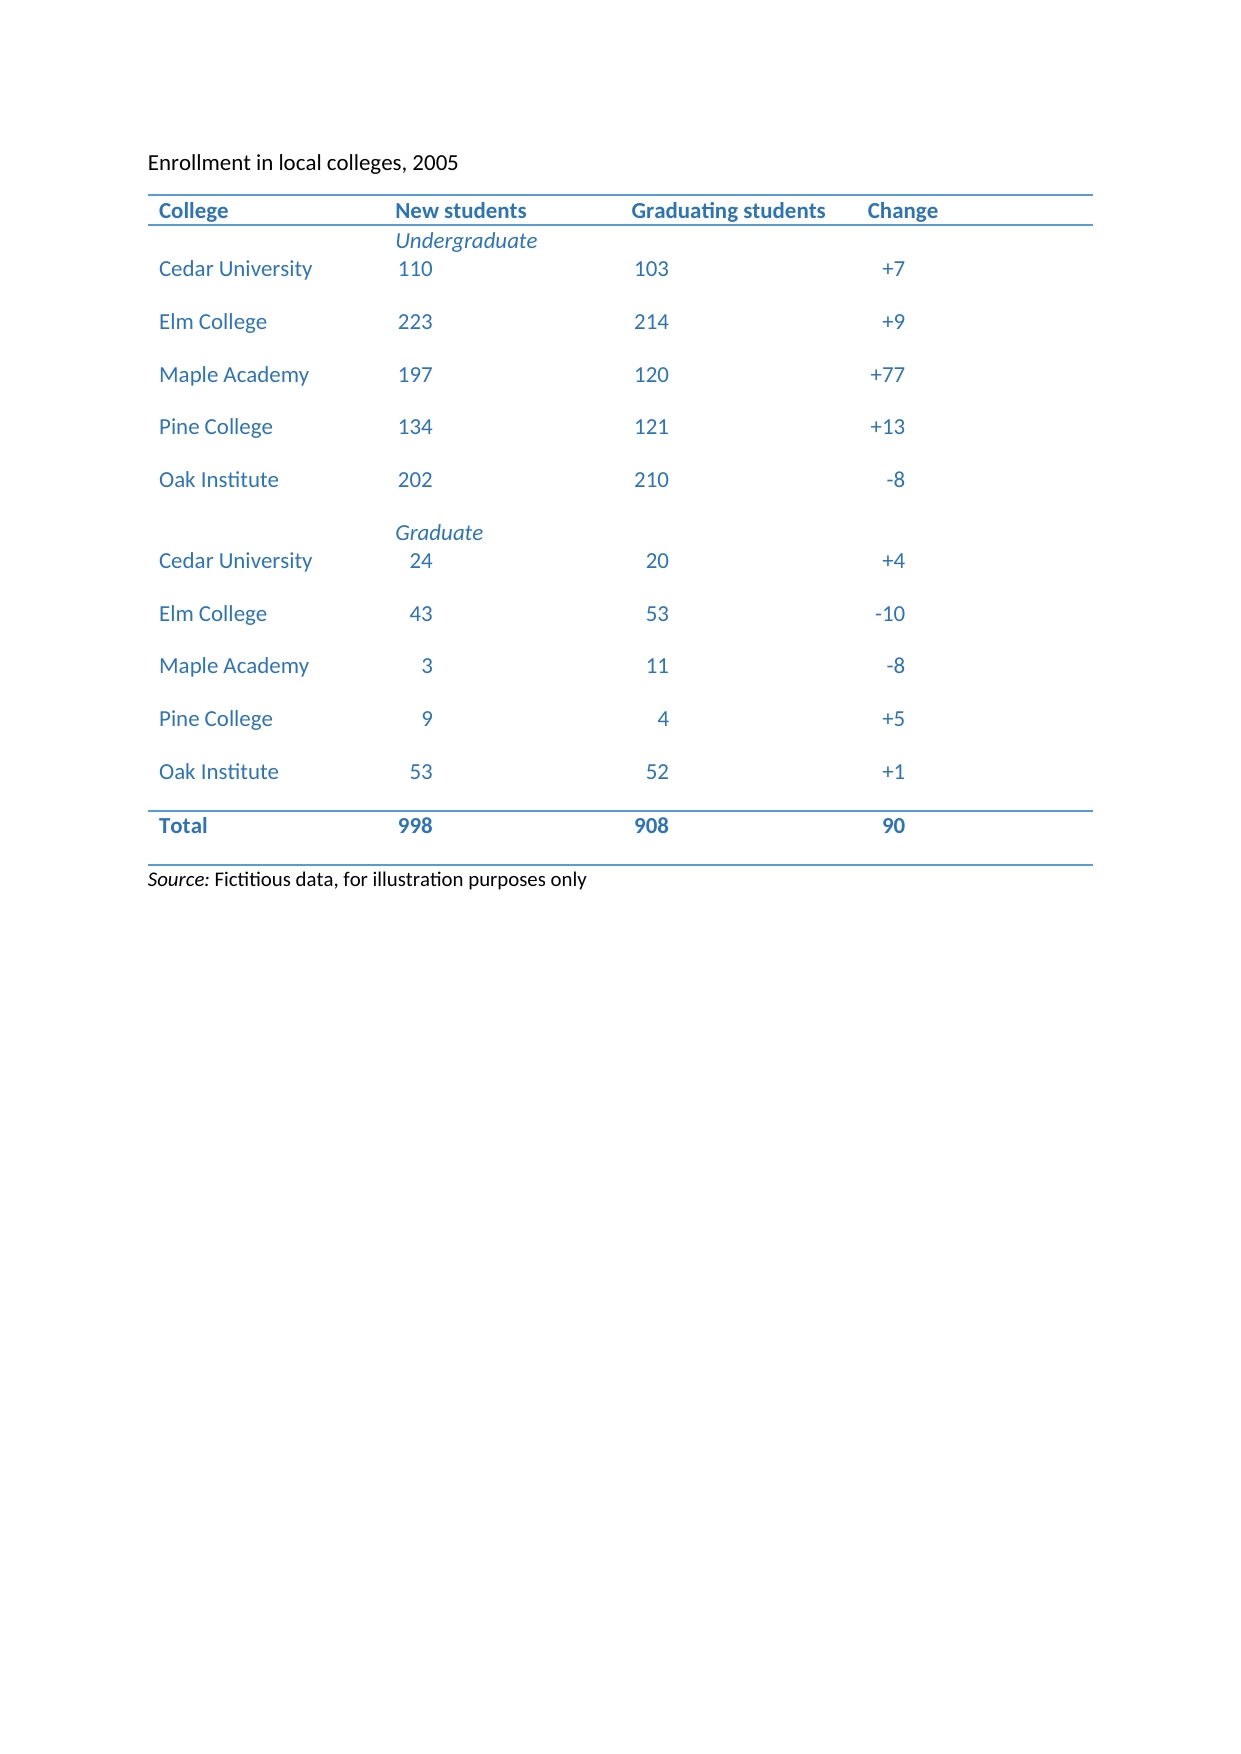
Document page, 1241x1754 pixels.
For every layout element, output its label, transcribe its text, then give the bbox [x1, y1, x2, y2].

table_cell 9 [384, 704, 620, 757]
table_cell [148, 518, 384, 546]
table_cell 121 [620, 413, 856, 465]
table_cell 53 [620, 599, 856, 651]
table_cell +4 [856, 546, 1093, 599]
table_cell 11 [620, 651, 856, 704]
table_cell Pine College [148, 413, 384, 465]
text Source: Fictitious data, for illustration purposes only [148, 866, 1093, 892]
table_cell 4 [620, 704, 856, 757]
table_header Graduating students [620, 196, 856, 224]
table_cell 103 [620, 254, 856, 307]
table_cell +9 [856, 307, 1093, 360]
text Enrollment in local colleges, 2005 [148, 148, 1093, 176]
table_cell +13 [856, 413, 1093, 465]
table_cell +5 [856, 704, 1093, 757]
table_cell Pine College [148, 704, 384, 757]
table_header College [148, 196, 384, 224]
table_header New students [384, 196, 620, 224]
table_cell [620, 226, 856, 254]
table_cell 53 [384, 757, 620, 809]
table_cell 24 [384, 546, 620, 599]
table_cell 110 [384, 254, 620, 307]
table_cell 90 [856, 812, 1093, 864]
table_cell [856, 226, 1093, 254]
table_cell -8 [856, 651, 1093, 704]
table_cell Graduate [384, 518, 620, 546]
table_cell [856, 518, 1093, 546]
table_cell 197 [384, 360, 620, 412]
table_cell 134 [384, 413, 620, 465]
table_cell Oak Institute [148, 757, 384, 809]
table_header Change [856, 196, 1093, 224]
table_cell 908 [620, 812, 856, 864]
table_cell 52 [620, 757, 856, 809]
table_cell 202 [384, 465, 620, 518]
table_cell [148, 226, 384, 254]
table_cell +7 [856, 254, 1093, 307]
table_cell Cedar University [148, 546, 384, 599]
table_cell 3 [384, 651, 620, 704]
table_cell Elm College [148, 307, 384, 360]
table_cell -10 [856, 599, 1093, 651]
table_cell 998 [384, 812, 620, 864]
table_cell 43 [384, 599, 620, 651]
table_cell -8 [856, 465, 1093, 518]
table_cell Oak Institute [148, 465, 384, 518]
table_cell 223 [384, 307, 620, 360]
table_cell Maple Academy [148, 360, 384, 412]
table_cell +77 [856, 360, 1093, 412]
table_cell Maple Academy [148, 651, 384, 704]
table_cell 120 [620, 360, 856, 412]
table_cell Total [148, 812, 384, 864]
table_cell [620, 518, 856, 546]
table_cell Elm College [148, 599, 384, 651]
table_cell 214 [620, 307, 856, 360]
table_cell 210 [620, 465, 856, 518]
table_cell Cedar University [148, 254, 384, 307]
table_cell +1 [856, 757, 1093, 809]
table_cell 20 [620, 546, 856, 599]
table_cell Undergraduate [384, 226, 620, 254]
